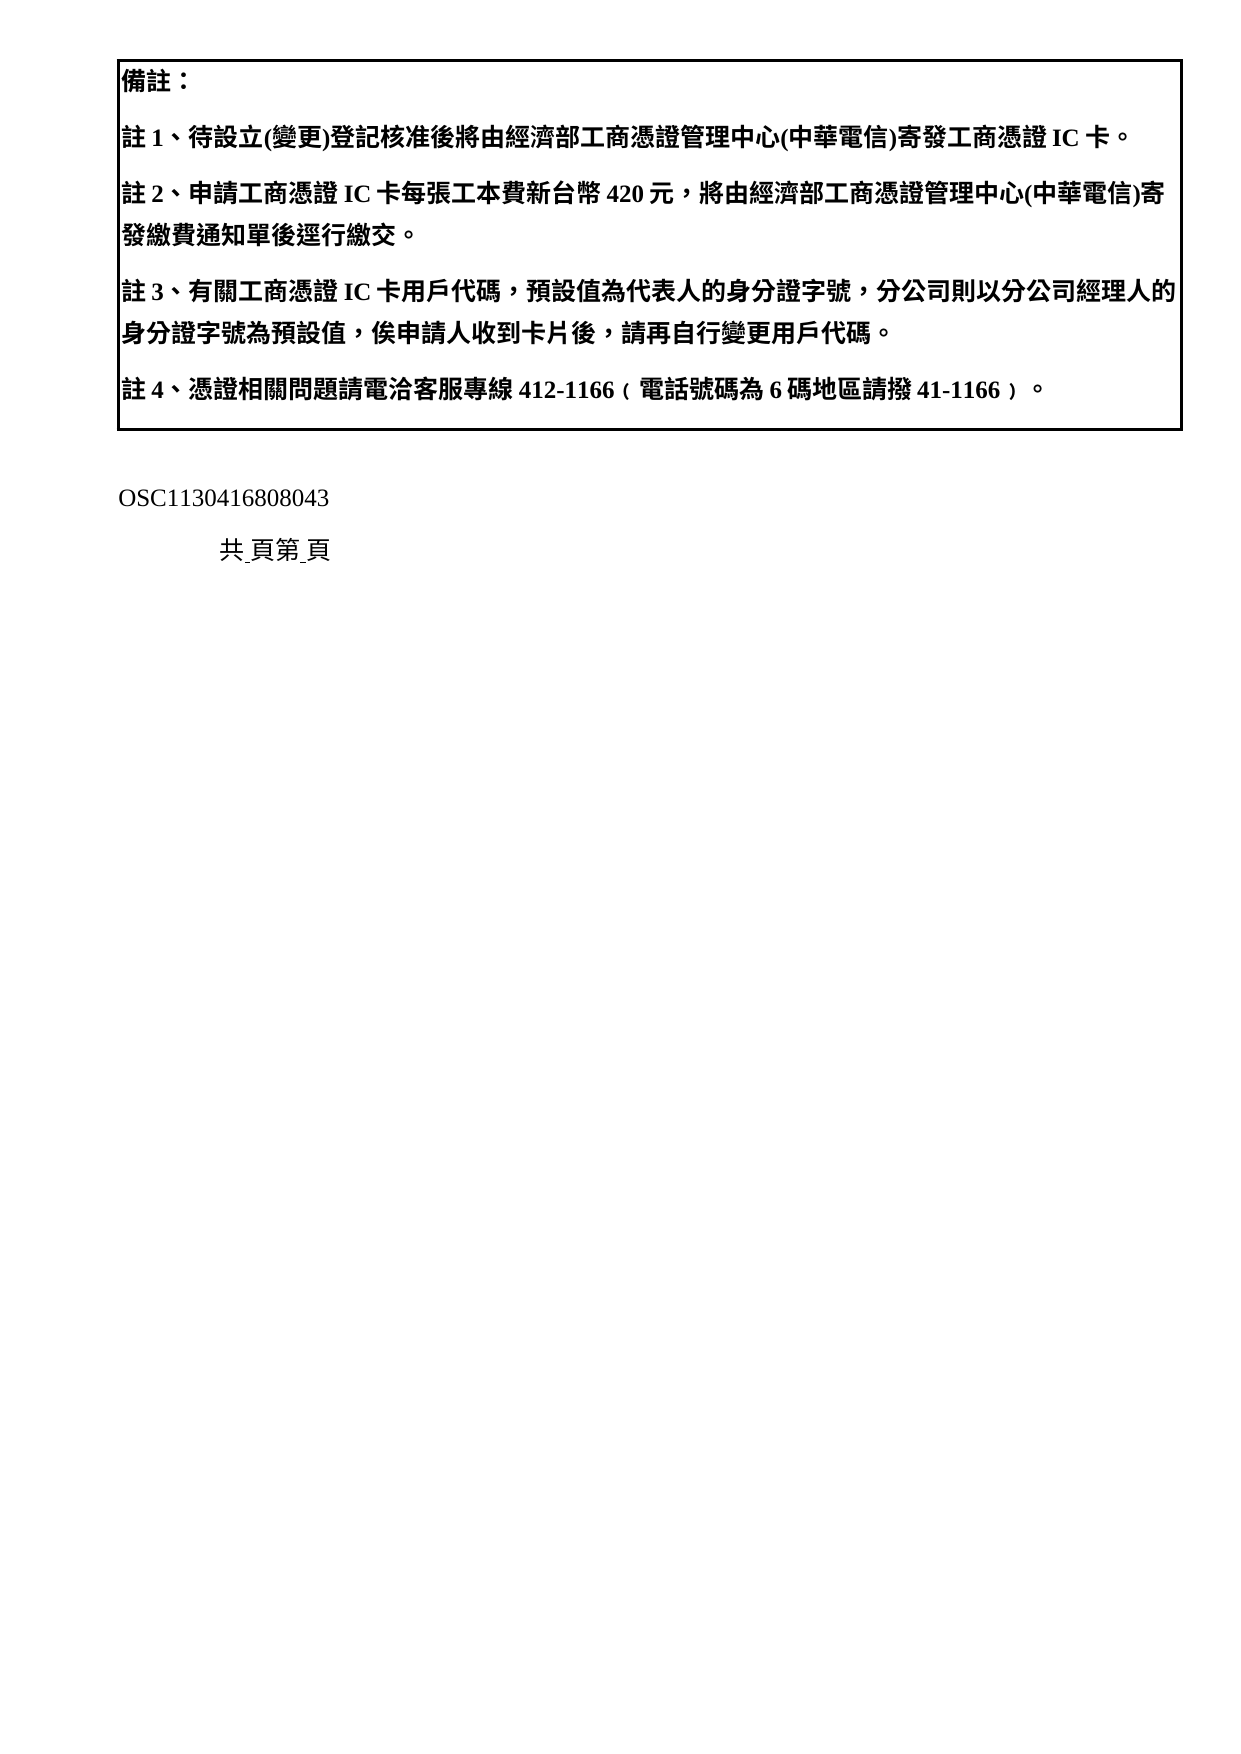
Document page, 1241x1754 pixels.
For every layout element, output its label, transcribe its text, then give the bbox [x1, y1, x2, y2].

table_cell 備註： 註1、待設立(變更)登記核准後將由經濟部工商憑證管理中心(中華電信)寄發工商憑證IC卡。 註2、申請工商憑證IC卡每張工本費新台幣420元，將由經濟部工商憑證管理中心(中華電信)寄發繳費通知單後逕行繳交。 註3、有關工商憑證IC卡用戶代碼，預設值為代表人的身分證字號，分公司則以分公司經理人的身分證字號為預設值，俟申請人收到卡片後，請再自行變更用戶代碼。 註4、憑證相關問題請電洽客服專線412-1166﹙電話號碼為6碼地區請撥41-1166﹚。 [120, 62, 1180, 427]
table_header OSC1130416808043 共 頁第 頁 [118, 483, 331, 596]
